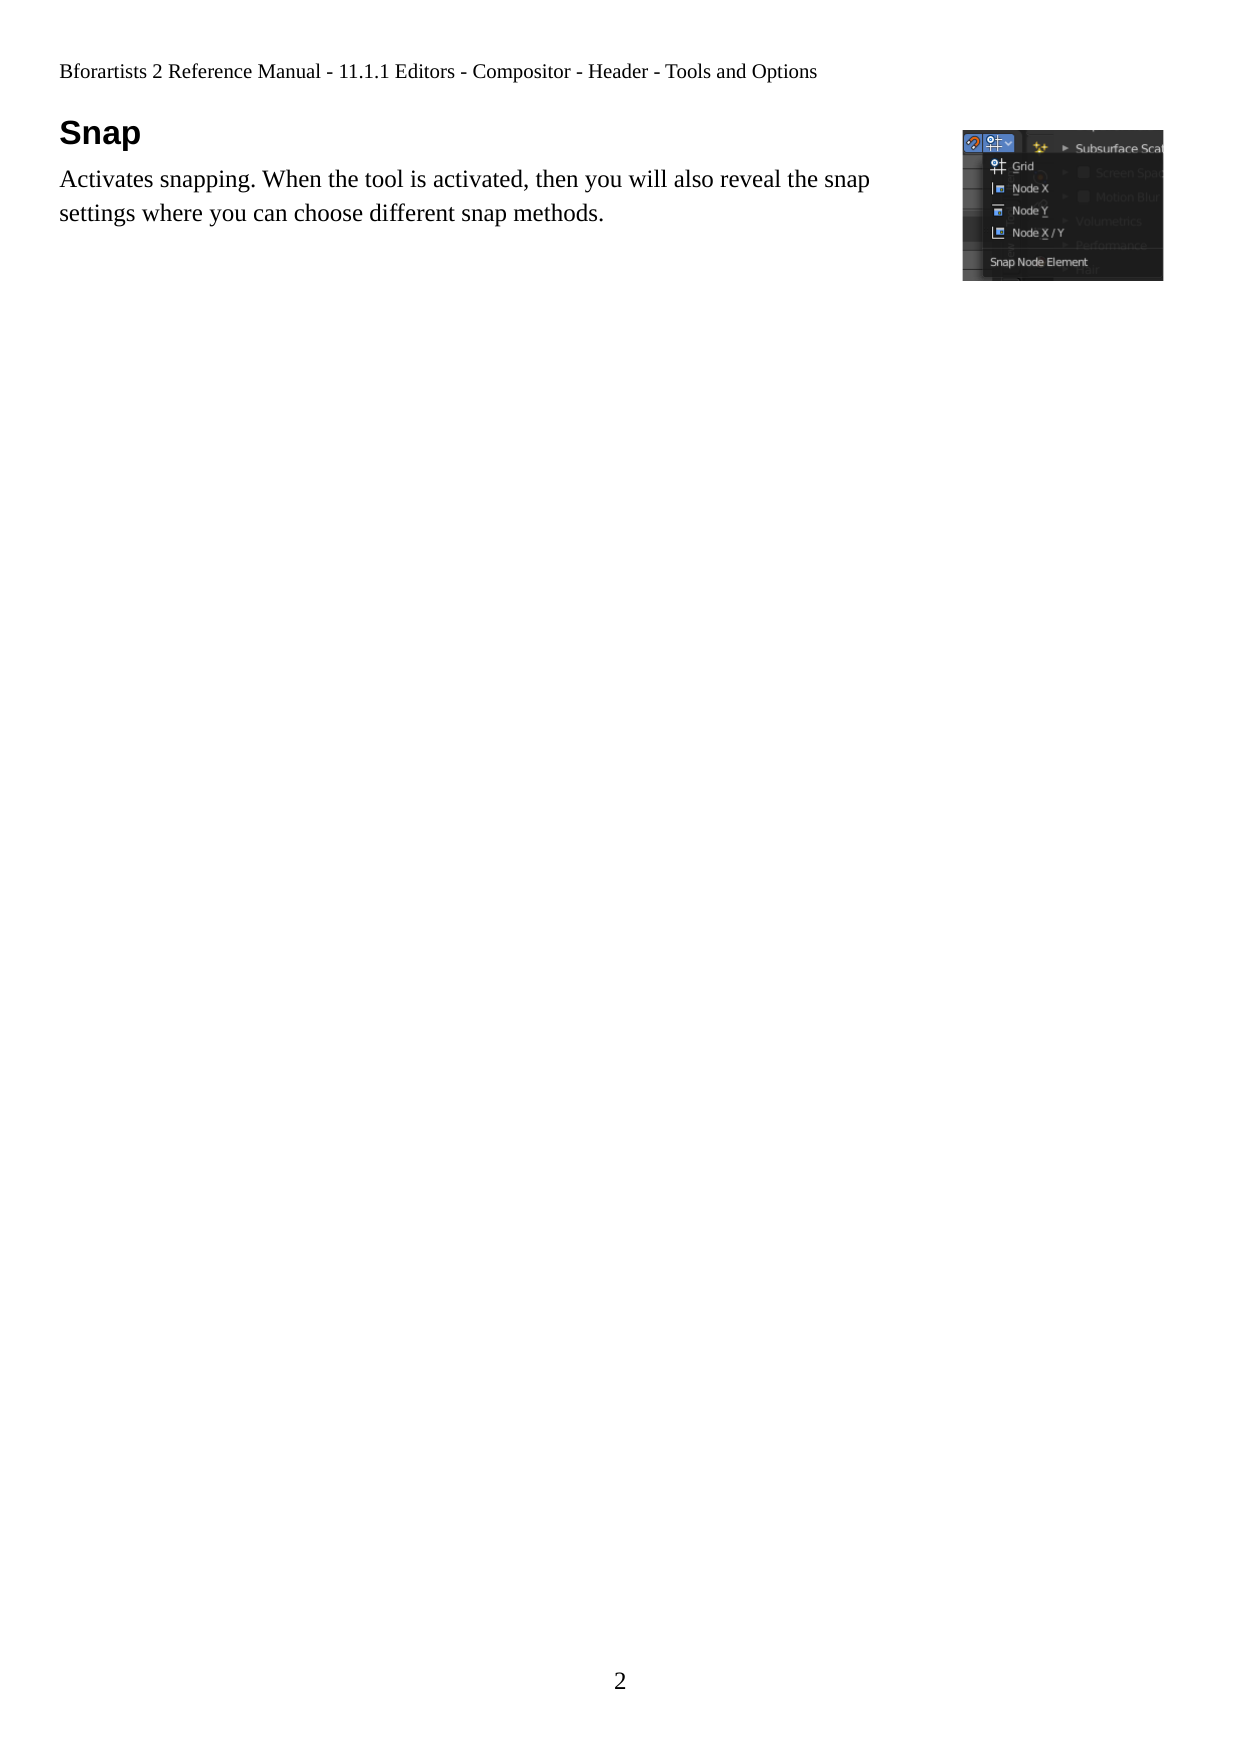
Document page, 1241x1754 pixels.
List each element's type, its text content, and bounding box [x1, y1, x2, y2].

subtitle Snap [59, 113, 1181, 151]
text Activates snapping. When the tool is activated, then you will also reveal the snap settings where you can choose different snap methods. [59, 164, 962, 227]
picture [962, 130, 1164, 281]
